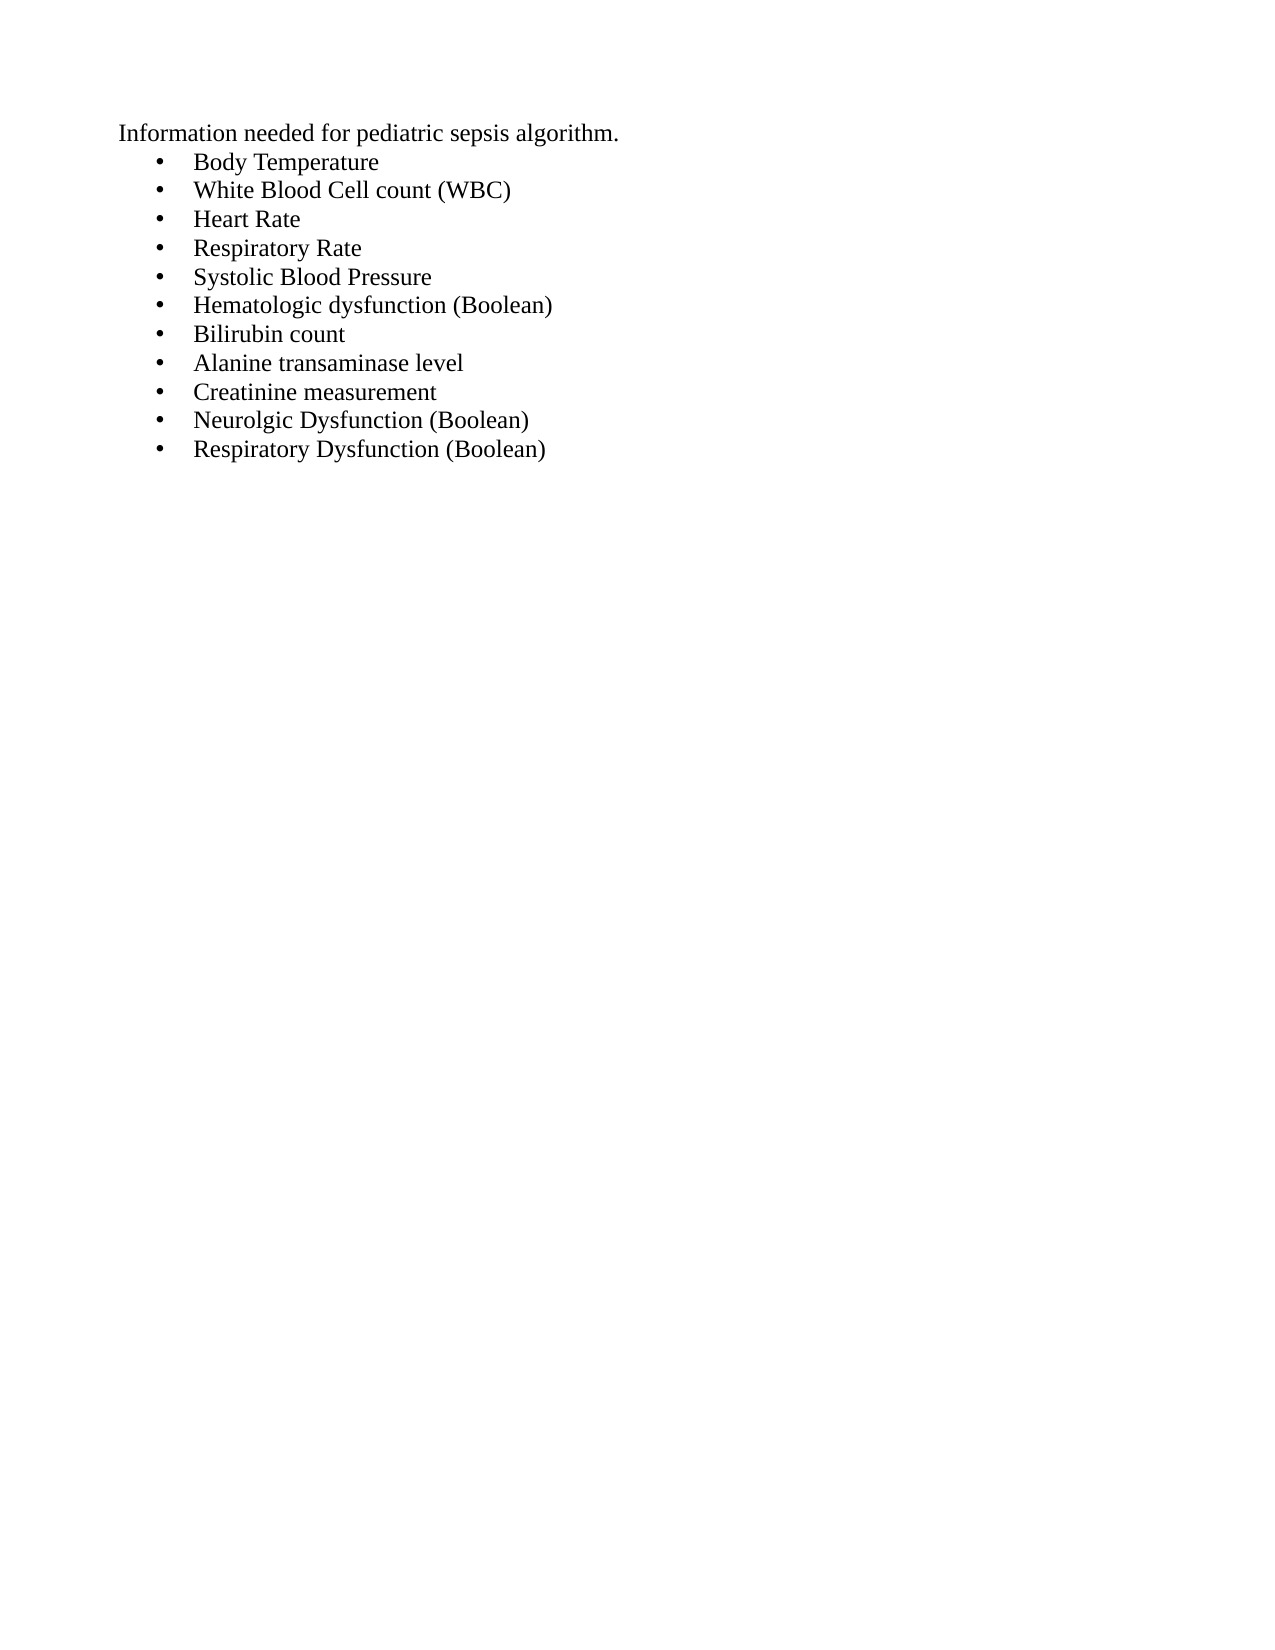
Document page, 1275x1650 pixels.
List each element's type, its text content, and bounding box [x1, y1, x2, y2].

list Creatinine measurement [156, 377, 1157, 406]
list Bilirubin count [156, 319, 1157, 348]
list Heart Rate [156, 204, 1157, 233]
list Systolic Blood Pressure [156, 262, 1157, 291]
list Respiratory Dysfunction (Boolean) [156, 434, 1157, 463]
list Body Temperature [156, 147, 1157, 176]
list Neurolgic Dysfunction (Boolean) [156, 406, 1157, 434]
list Respiratory Rate [156, 233, 1157, 262]
list Hematologic dysfunction (Boolean) [156, 291, 1157, 319]
text Information needed for pediatric sepsis algorithm. [118, 118, 1157, 147]
list White Blood Cell count (WBC) [156, 176, 1157, 204]
list Alanine transaminase level [156, 348, 1157, 377]
